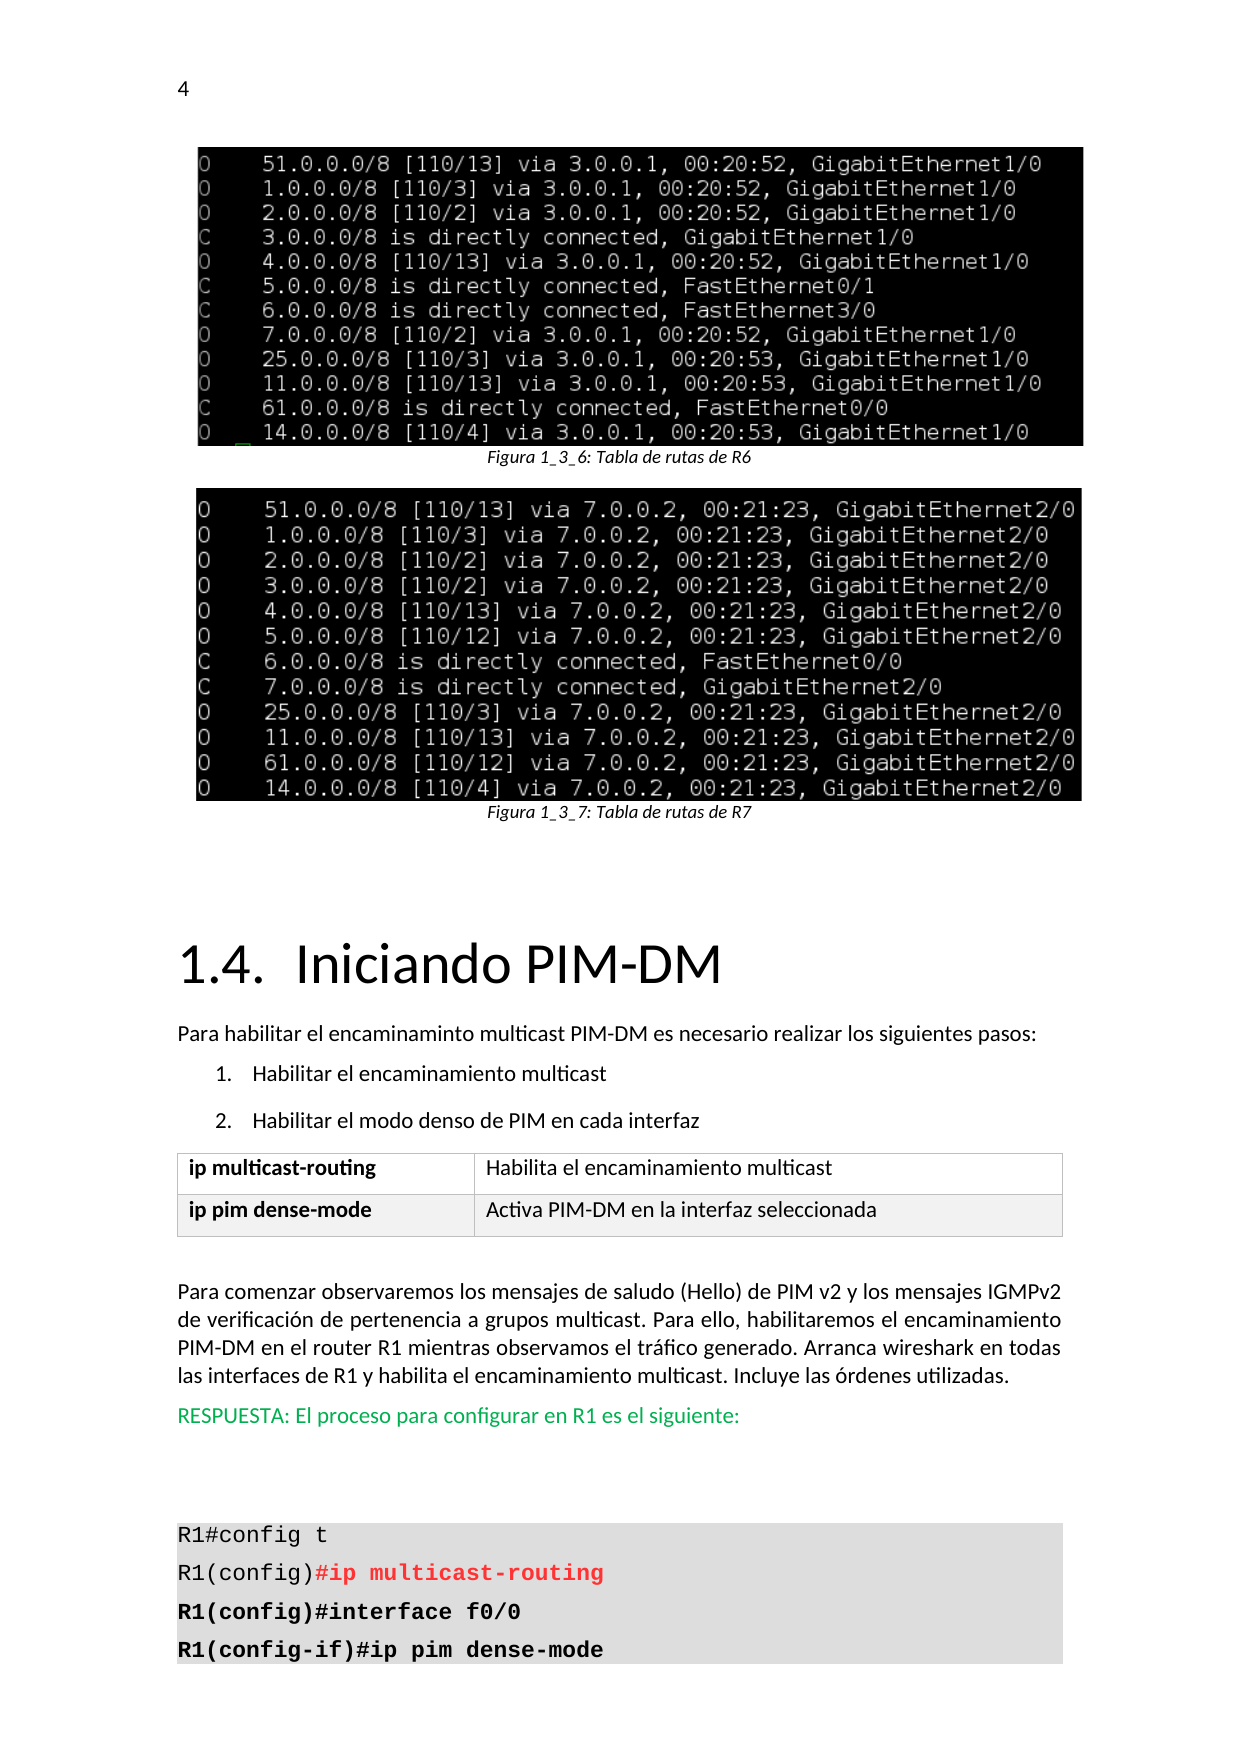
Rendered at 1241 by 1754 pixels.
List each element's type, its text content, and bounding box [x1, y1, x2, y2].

list Habilitar el modo denso de PIM en cada interfaz [215, 1106, 1063, 1134]
text R1#config t [177, 1523, 1063, 1549]
subtitle Iniciando PIM-DM [177, 927, 1063, 998]
table_header Habilita el encaminamiento multicast [475, 1154, 1062, 1194]
text Para comenzar observaremos los mensajes de saludo (Hello) de PIM v2 y los mensajes IGMPv2 de verificación de pertenencia a grupos multicast. Para ello, habilitaremos el encaminamiento PIM-DM en el router R1 mientras observamos el tráfico generado. Arranca wireshark en todas las interfaces de R1 y habilita el encaminamiento multicast. Incluye las órdenes utilizadas. [177, 1277, 1063, 1389]
text Figura 1_3_6: Tabla de rutas de R6 [177, 257, 1063, 468]
picture [196, 488, 1082, 801]
table_cell ip pim dense-mode [178, 1195, 474, 1236]
text R1(config-if)#ip pim dense-mode [177, 1638, 1063, 1664]
table_header ip multicast-routing [178, 1154, 474, 1194]
table_cell Activa PIM-DM en la interfaz seleccionada [475, 1195, 1062, 1236]
text R1(config)#interface f0/0 [177, 1600, 1063, 1626]
list Habilitar el encaminamiento multicast [215, 1059, 1063, 1087]
text Para habilitar el encaminaminto multicast PIM-DM es necesario realizar los siguientes pasos: [177, 1019, 1063, 1047]
text Figura 1_3_7: Tabla de rutas de R7 [177, 655, 1063, 823]
picture [197, 147, 1084, 446]
text R1(config)#ip multicast-routing [177, 1562, 1063, 1588]
text RESPUESTA: El proceso para configurar en R1 es el siguiente: [177, 1402, 1063, 1430]
